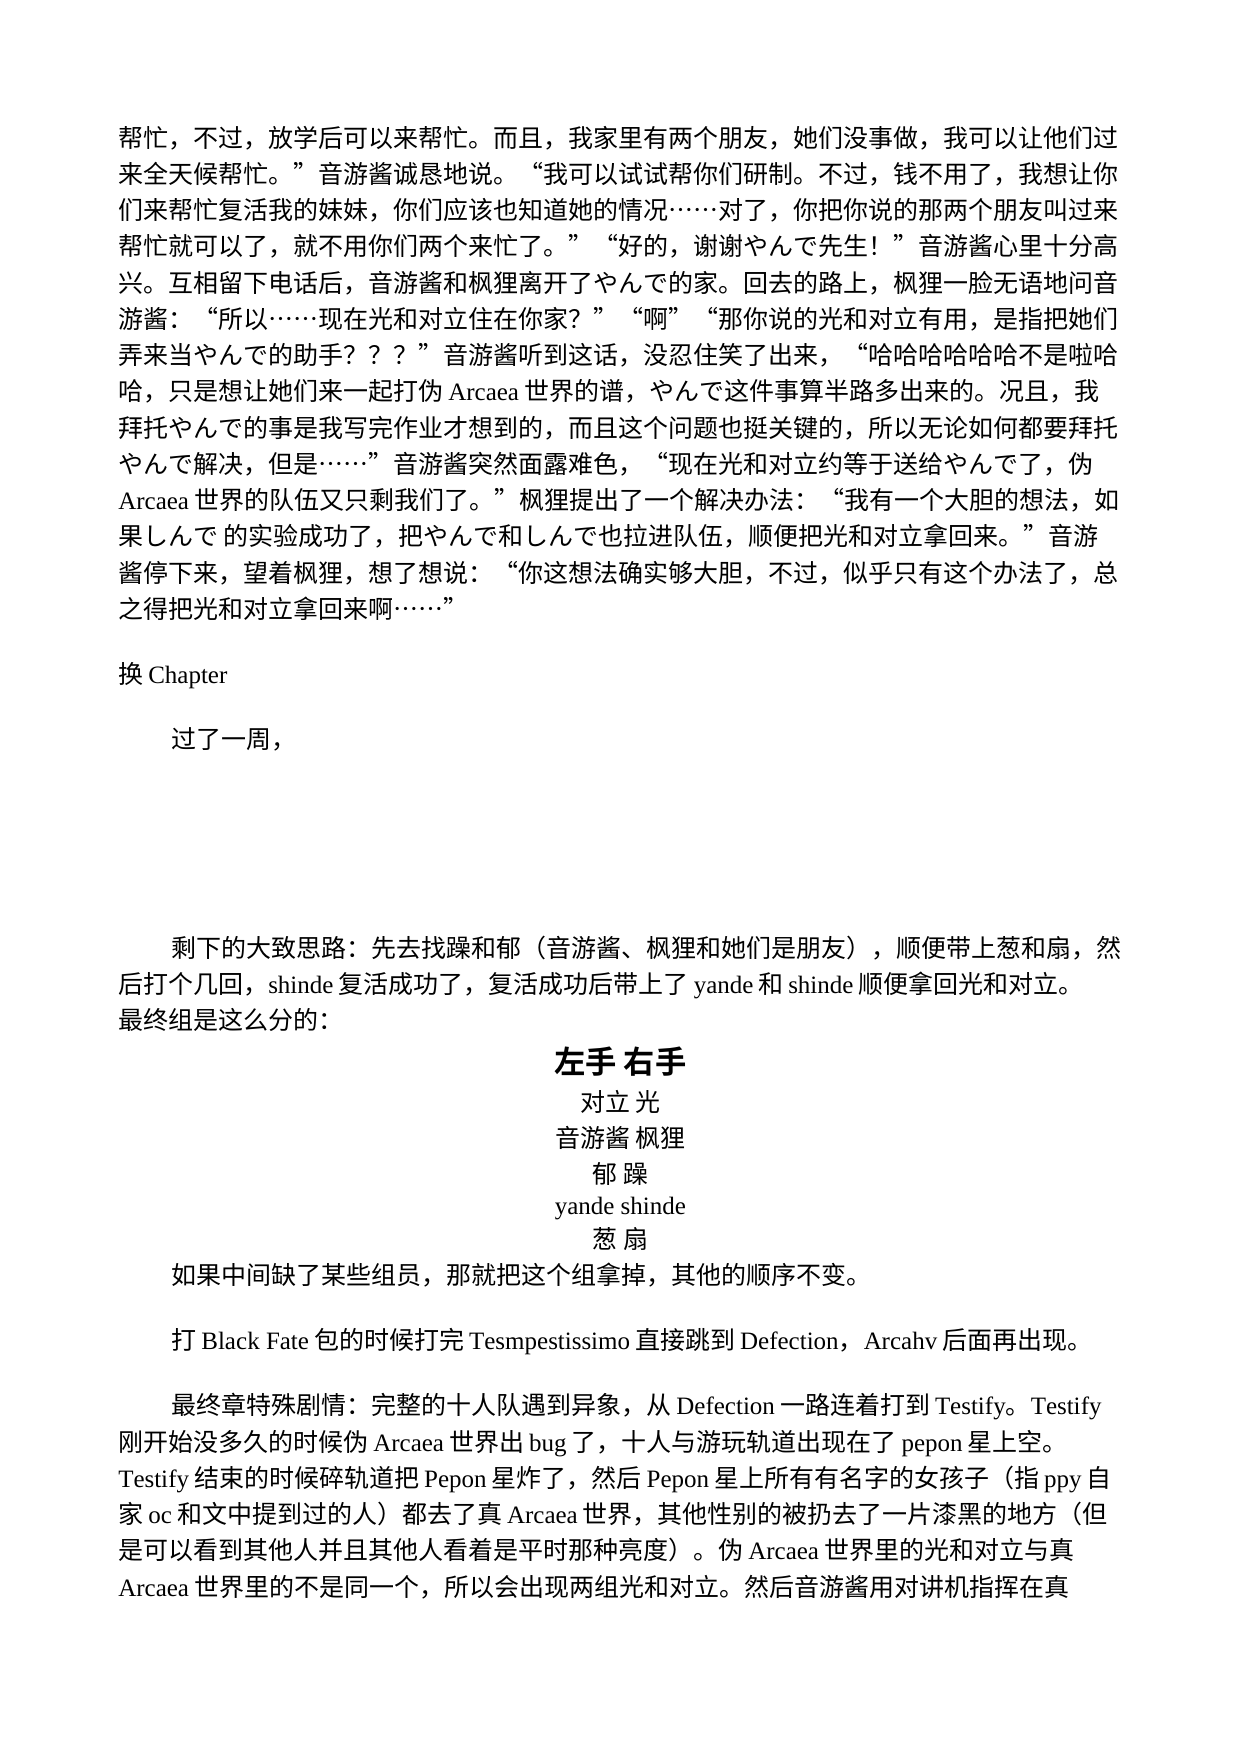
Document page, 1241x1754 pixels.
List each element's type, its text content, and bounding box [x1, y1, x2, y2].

text 郁 躁 [118, 1154, 1122, 1191]
text 如果中间缺了某些组员，那就把这个组拿掉，其他的顺序不变。 [118, 1256, 1122, 1292]
text 帮忙，不过，放学后可以来帮忙。而且，我家里有两个朋友，她们没事做，我可以让他们过来全天候帮忙。”音游酱诚恳地说。“我可以试试帮你们研制。不过，钱不用了，我想让你们来帮忙复活我的妹妹，你们应该也知道她的情况……对了，你把你说的那两个朋友叫过来帮忙就可以了，就不用你们两个来忙了。”“好的，谢谢やんで先生！”音游酱心里十分高兴。互相留下电话后，音游酱和枫狸离开了やんで的家。回去的路上，枫狸一脸无语地问音游酱：“所以……现在光和对立住在你家？”“啊”“那你说的光和对立有用，是指把她们弄来当やんで的助手？？？”音游酱听到这话，没忍住笑了出来，“哈哈哈哈哈哈不是啦哈哈，只是想让她们来一起打伪Arcaea世界的谱，やんで这件事算半路多出来的。况且，我拜托やんで的事是我写完作业才想到的，而且这个问题也挺关键的，所以无论如何都要拜托やんで解决，但是……”音游酱突然面露难色，“现在光和对立约等于送给やんで了，伪Arcaea世界的队伍又只剩我们了。”枫狸提出了一个解决办法：“我有一个大胆的想法，如果しんで 的实验成功了，把やんで和しんで也拉进队伍，顺便把光和对立拿回来。”音游酱停下来，望着枫狸，想了想说：“你这想法确实够大胆，不过，似乎只有这个办法了，总之得把光和对立拿回来啊……” [118, 118, 1122, 626]
text 左手 右手 [118, 1037, 1122, 1082]
text 换Chapter [118, 654, 1122, 691]
text 音游酱 枫狸 [118, 1118, 1122, 1154]
text 最终组是这么分的： [118, 1001, 1122, 1037]
text 过了一周， [118, 719, 1122, 784]
text 打Black Fate包的时候打完Tesmpestissimo直接跳到Defection，Arcahv后面再出现。 [118, 1321, 1122, 1357]
text 最终章特殊剧情：完整的十人队遇到异象，从Defection一路连着打到Testify。Testify刚开始没多久的时候伪Arcaea世界出bug了，十人与游玩轨道出现在了pepon星上空。Testify结束的时候碎轨道把Pepon星炸了，然后Pepon星上所有有名字的女孩子（指ppy自家oc和文中提到过的人）都去了真Arcaea世界，其他性别的被扔去了一片漆黑的地方（但是可以看到其他人并且其他人看着是平时那种亮度）。伪Arcaea世界里的光和对立与真Arcaea世界里的不是同一个，所以会出现两组光和对立。然后音游酱用对讲机指挥在真 [118, 1386, 1122, 1603]
text 对立 光 [118, 1082, 1122, 1118]
text yande shinde [118, 1191, 1122, 1219]
text 剩下的大致思路：先去找躁和郁（音游酱、枫狸和她们是朋友），顺便带上葱和扇，然后打个几回，shinde复活成功了，复活成功后带上了yande和shinde顺便拿回光和对立。 [118, 928, 1122, 1001]
text 葱 扇 [118, 1219, 1122, 1256]
